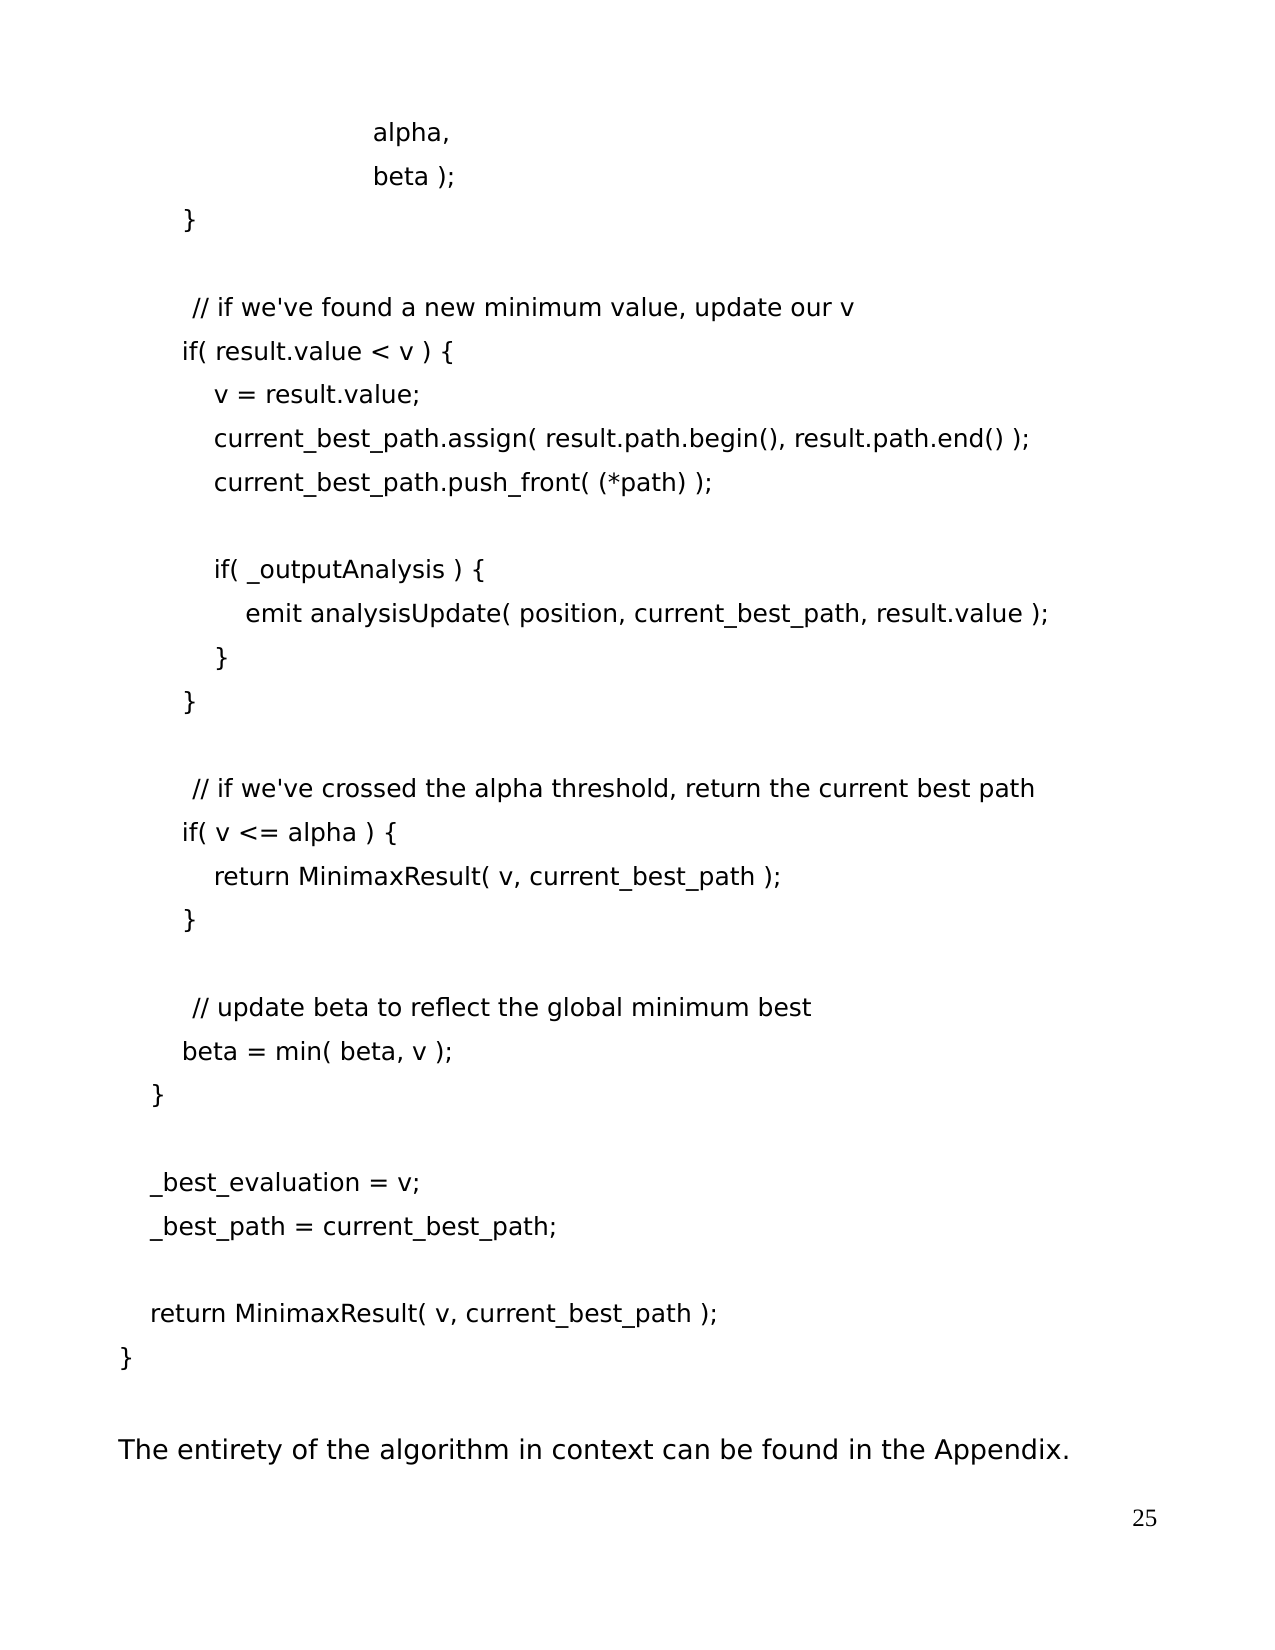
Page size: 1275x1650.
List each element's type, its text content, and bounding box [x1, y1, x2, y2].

text } [118, 906, 1157, 935]
text // update beta to reflect the global minimum best [118, 993, 1157, 1022]
text } [118, 1081, 1157, 1110]
text } [118, 206, 1157, 235]
text v = result.value; [118, 381, 1157, 410]
text current_best_path.assign( result.path.begin(), result.path.end() ); [118, 424, 1157, 453]
text } [118, 1343, 1157, 1372]
text if( _outputAnalysis ) { [118, 556, 1157, 585]
text if( result.value < v ) { [118, 337, 1157, 366]
text _best_path = current_best_path; [118, 1212, 1157, 1241]
text The entirety of the algorithm in context can be found in the Appendix. [118, 1434, 1157, 1466]
text beta = min( beta, v ); [118, 1037, 1157, 1066]
text alpha, [118, 118, 1157, 147]
text if( v <= alpha ) { [118, 818, 1157, 847]
text return MinimaxResult( v, current_best_path ); [118, 862, 1157, 891]
text beta ); [118, 162, 1157, 191]
text return MinimaxResult( v, current_best_path ); [118, 1299, 1157, 1328]
text _best_evaluation = v; [118, 1168, 1157, 1197]
text // if we've found a new minimum value, update our v [118, 293, 1157, 322]
text emit analysisUpdate( position, current_best_path, result.value ); [118, 599, 1157, 628]
text current_best_path.push_front( (*path) ); [118, 468, 1157, 497]
text } [118, 687, 1157, 716]
text // if we've crossed the alpha threshold, return the current best path [118, 774, 1157, 803]
text } [118, 643, 1157, 672]
